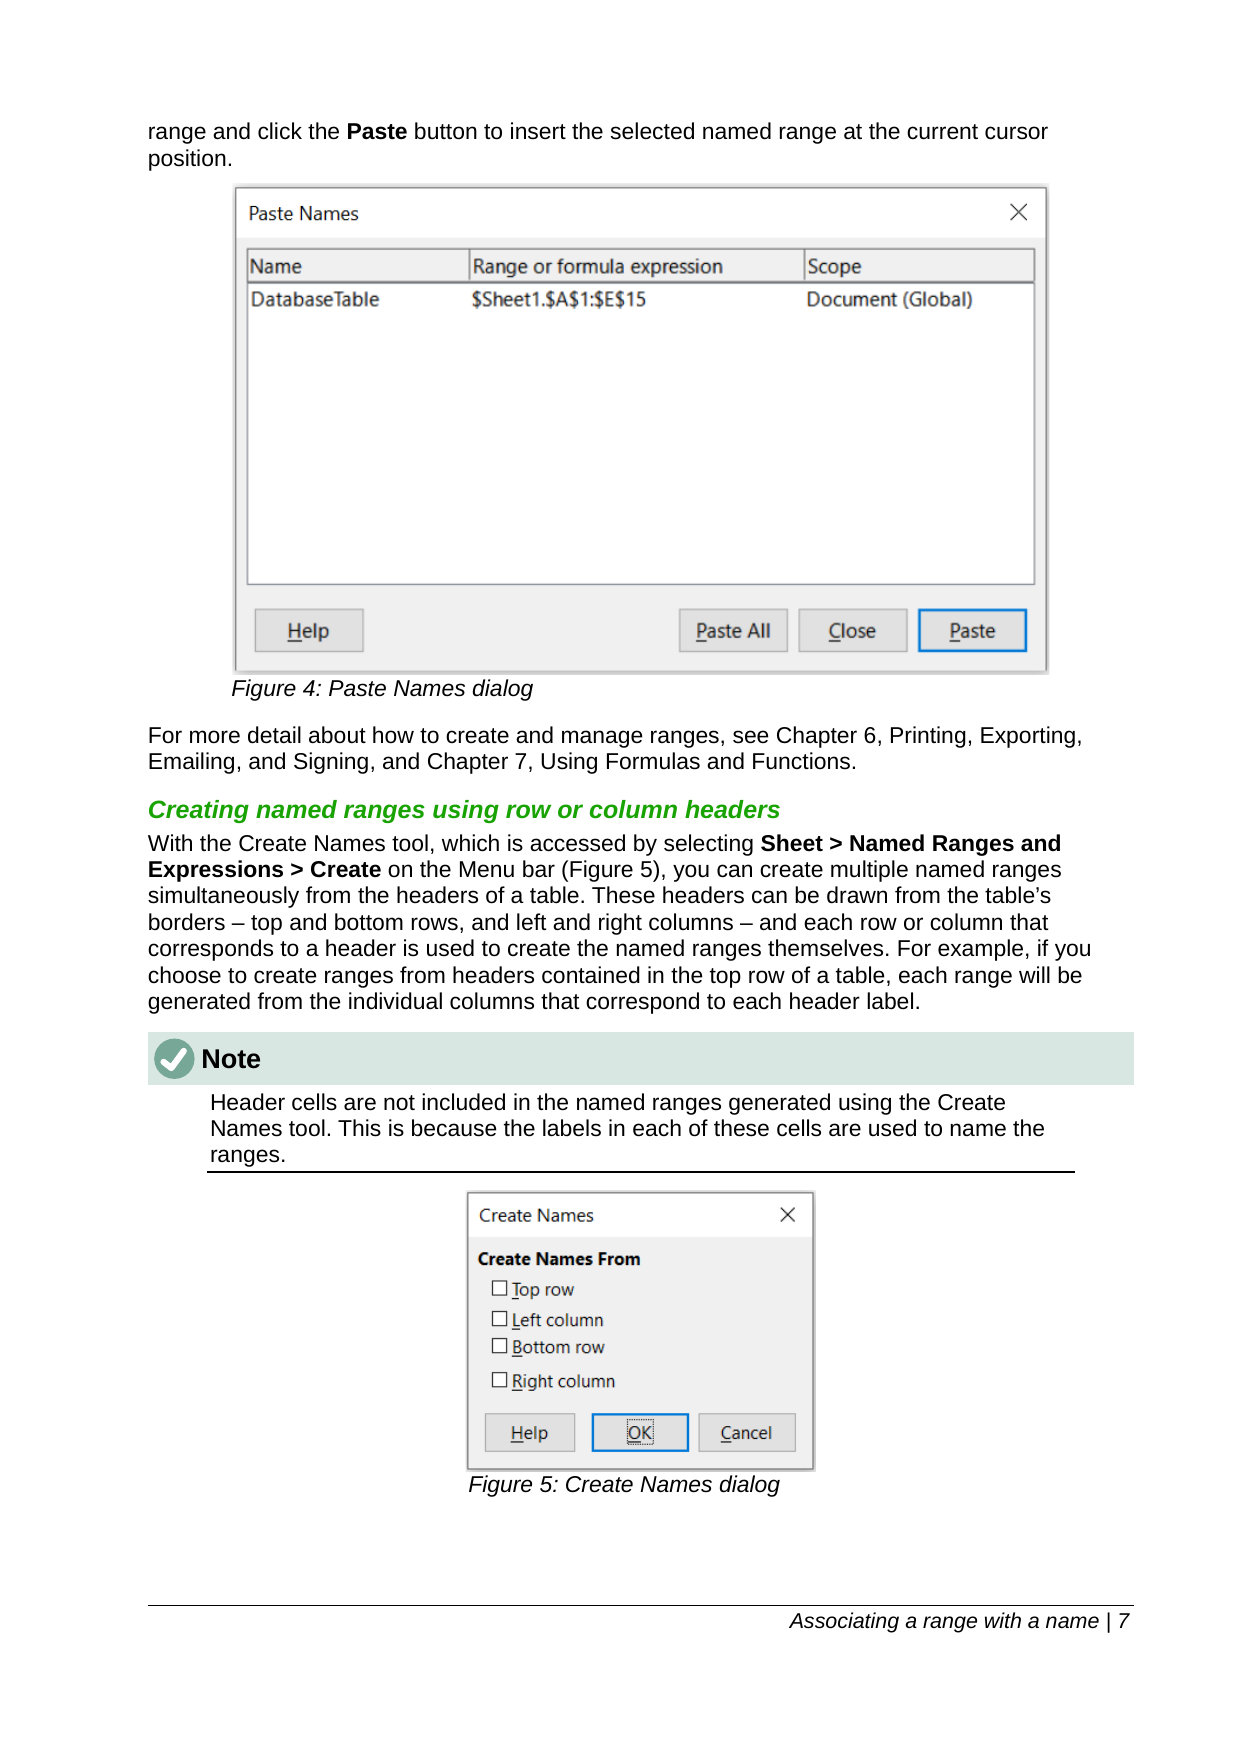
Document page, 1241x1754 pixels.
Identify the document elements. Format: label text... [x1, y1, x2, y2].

text For more detail about how to create and manage ranges, see Chapter 6, Printing, Exporting, Emailing, and Signing, and Chapter 7, Using Formulas and Functions. [148, 722, 1134, 774]
text range and click the Paste button to insert the selected named range at the current cursor position. [148, 118, 1134, 171]
text Figure 4: Paste Names dialog [231, 183, 1050, 701]
subtitle Creating named ranges using row or column headers [148, 795, 1134, 824]
picture [465, 1190, 816, 1472]
text With the Create Names tool, which is accessed by selecting Sheet > Named Ranges and Expressions > Create on the Menu bar (Figure 5), you can create multiple named ranges simultaneously from the headers of a table. These headers can be drawn from the table’s borders – top and bottom rows, and left and right columns – and each row or column that corresponds to a header is used to create the named ranges themselves. For example, if you choose to create ranges from headers contained in the top row of a table, each range will be generated from the individual columns that correspond to each header label. [148, 830, 1134, 1014]
subtitle Note [148, 1032, 1134, 1085]
text Figure 5: Create Names dialog [468, 1472, 813, 1498]
text Header cells are not included in the named ranges generated using the Create Names tool. This is because the labels in each of these cells are used to name the ranges. [207, 1085, 1075, 1171]
picture [232, 183, 1050, 675]
